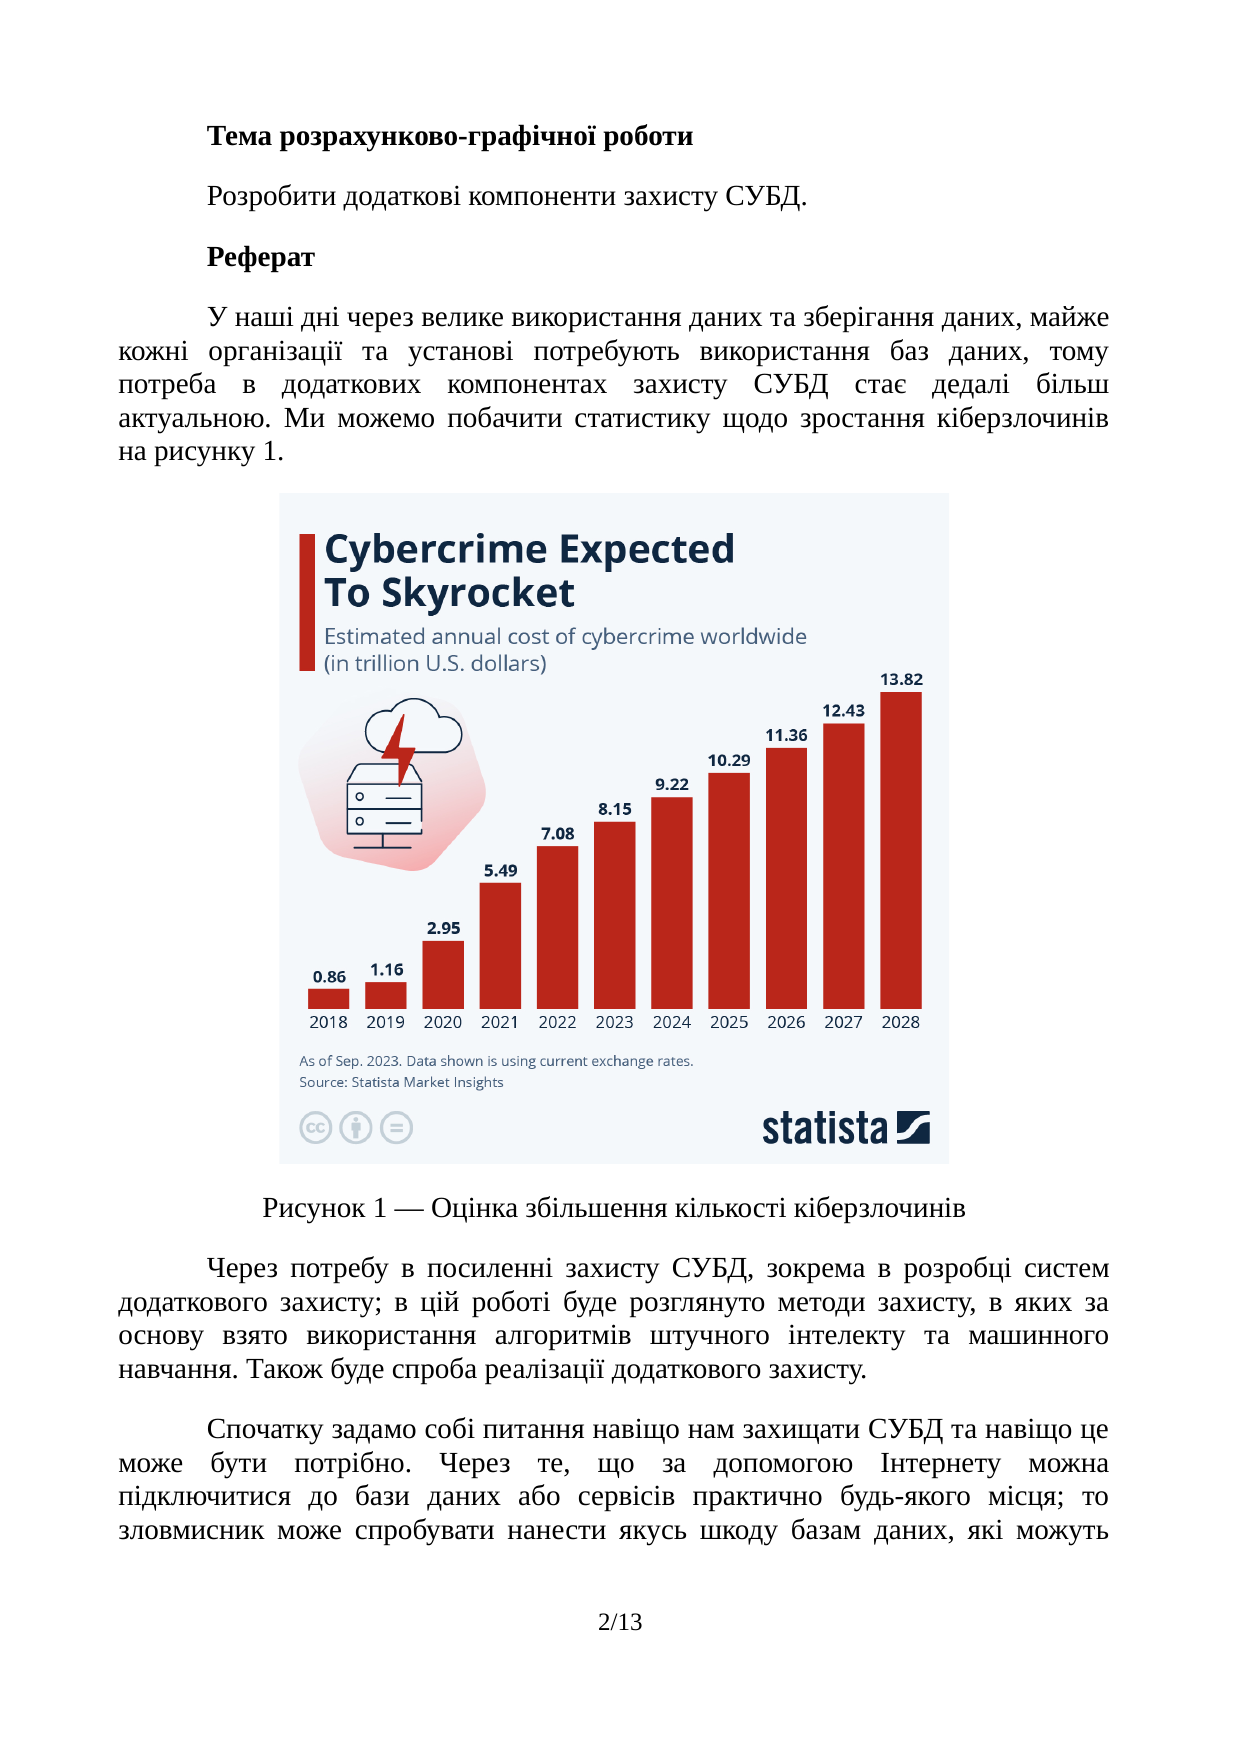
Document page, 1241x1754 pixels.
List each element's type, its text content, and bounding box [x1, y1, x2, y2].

text У наші дні через велике використання даних та зберігання даних, майже кожні організації та установі потребують використання баз даних, тому потреба в додаткових компонентах захисту СУБД стає дедалі більш актуальною. Ми можемо побачити статистику щодо зростання кіберзлочинів на рисунку 1. [118, 299, 1110, 467]
text Тема розрахунково-графічної роботи [118, 118, 1110, 152]
text Реферат [118, 239, 1110, 272]
text Спочатку задамо собі питання навіщо нам захищати СУБД та навіщо це може бути потрібно. Через те, що за допомогою Інтернету можна підключитися до бази даних або сервісів практично будь-якого місця; то зловмисник може спробувати нанести якусь шкоду базам даних, які можуть [118, 1411, 1110, 1546]
text Розробити додаткові компоненти захисту СУБД. [118, 178, 1110, 212]
text Через потребу в посиленні захисту СУБД, зокрема в розробці систем додаткового захисту; в цій роботі буде розглянуто методи захисту, в яких за основу взято використання алгоритмів штучного інтелекту та машинного навчання. Також буде спроба реалізації додаткового захисту. [118, 1250, 1110, 1384]
picture [279, 493, 950, 1164]
text Рисунок 1 — Оцінка збільшення кількості кіберзлочинів [118, 1190, 1110, 1224]
